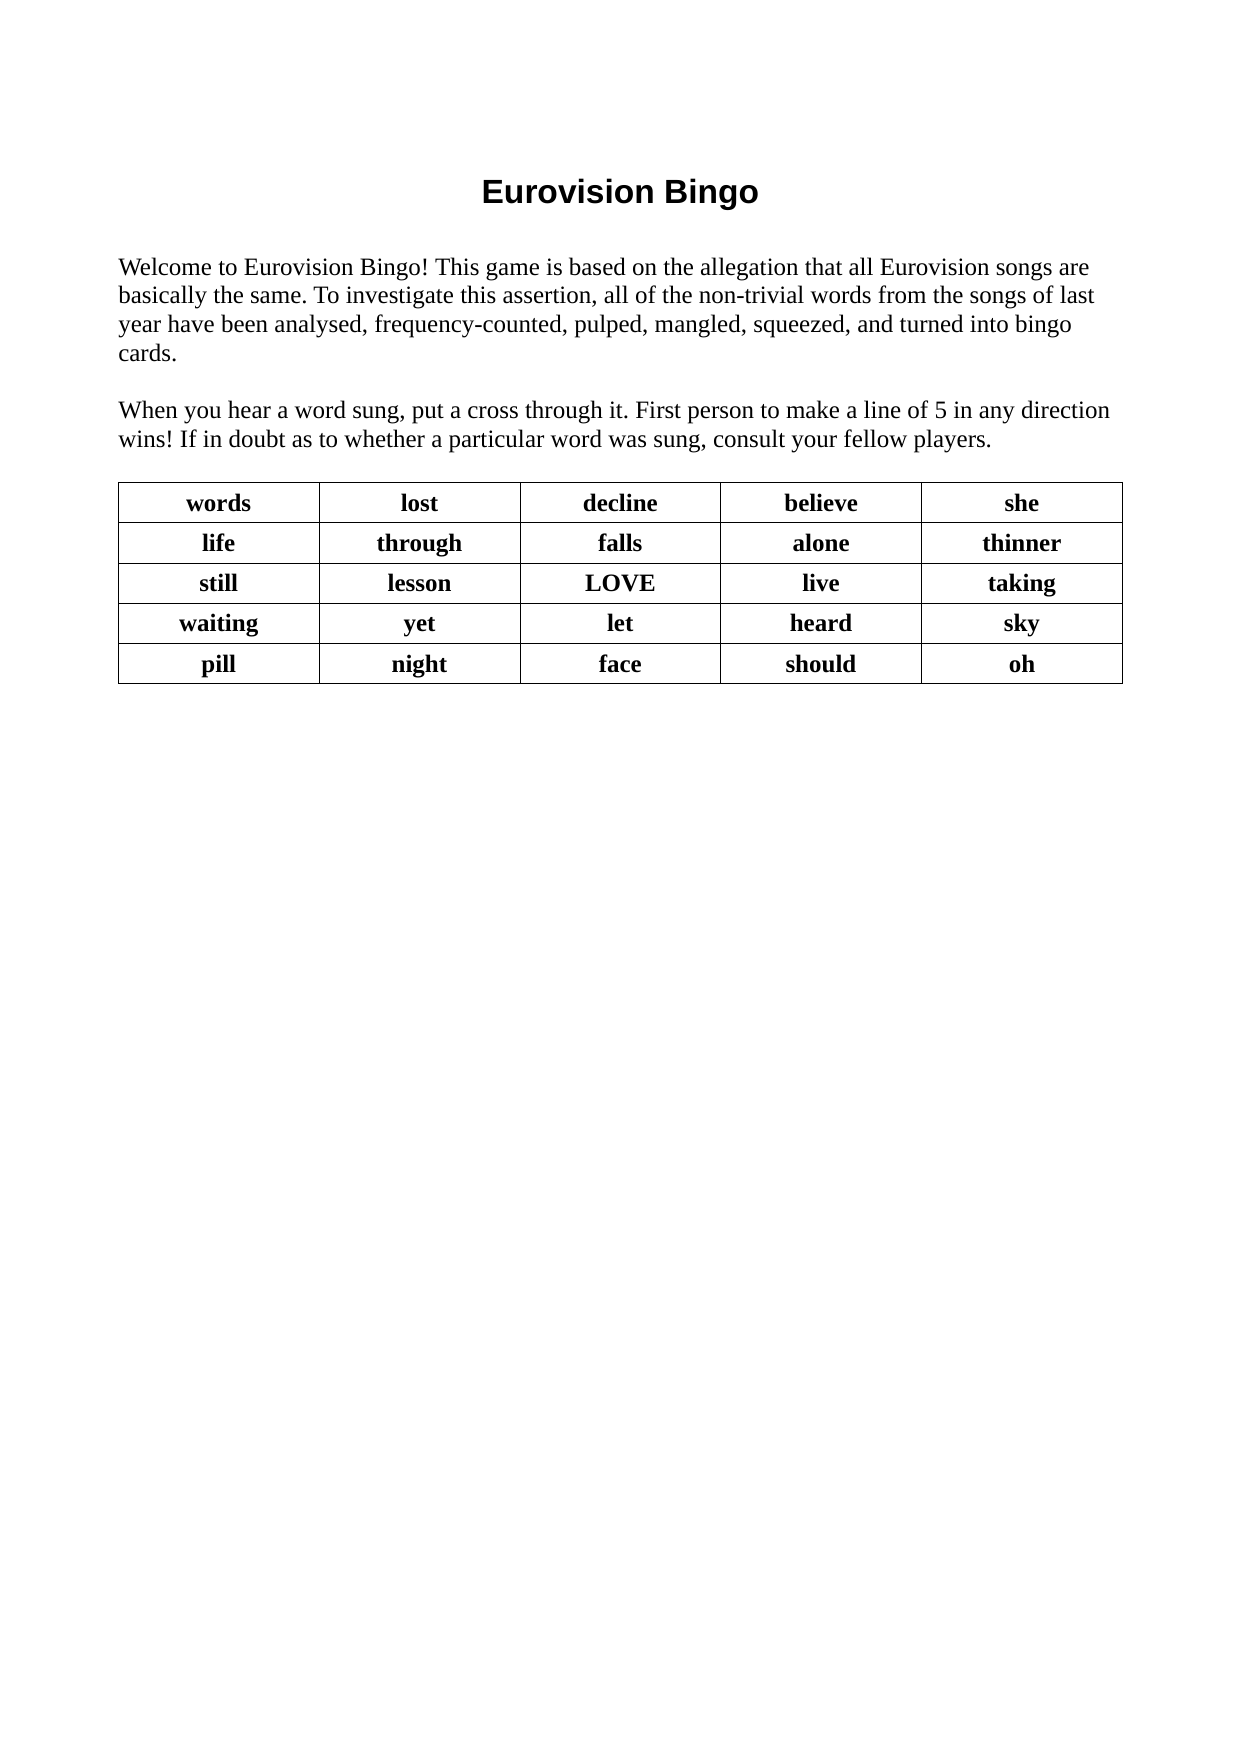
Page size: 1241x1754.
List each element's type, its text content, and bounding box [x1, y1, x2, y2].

table_cell waiting [119, 604, 319, 643]
table_header lost [320, 483, 520, 522]
text When you hear a word sung, put a cross through it. First person to make a line of 5 in any direction wins! If in doubt as to whether a particular word was sung, consult your fellow players. [118, 396, 1122, 453]
table_cell sky [922, 604, 1122, 643]
table_cell life [119, 523, 319, 562]
table_cell taking [922, 564, 1122, 603]
table_cell heard [721, 604, 921, 643]
table_cell oh [922, 644, 1122, 683]
table_cell yet [320, 604, 520, 643]
table_cell face [521, 644, 720, 683]
table_header words [119, 483, 319, 522]
table_cell through [320, 523, 520, 562]
table_cell falls [521, 523, 720, 562]
subtitle Eurovision Bingo [118, 172, 1122, 211]
table_header she [922, 483, 1122, 522]
table_cell let [521, 604, 720, 643]
table_header believe [721, 483, 921, 522]
table_cell pill [119, 644, 319, 683]
table_cell thinner [922, 523, 1122, 562]
table_cell LOVE [521, 564, 720, 603]
table_cell alone [721, 523, 921, 562]
table_cell live [721, 564, 921, 603]
table_cell should [721, 644, 921, 683]
table_cell still [119, 564, 319, 603]
table_header decline [521, 483, 720, 522]
table_cell lesson [320, 564, 520, 603]
text Welcome to Eurovision Bingo! This game is based on the allegation that all Eurovision songs are basically the same. To investigate this assertion, all of the non-trivial words from the songs of last year have been analysed, frequency-counted, pulped, mangled, squeezed, and turned into bingo cards. [118, 252, 1122, 367]
table_cell night [320, 644, 520, 683]
